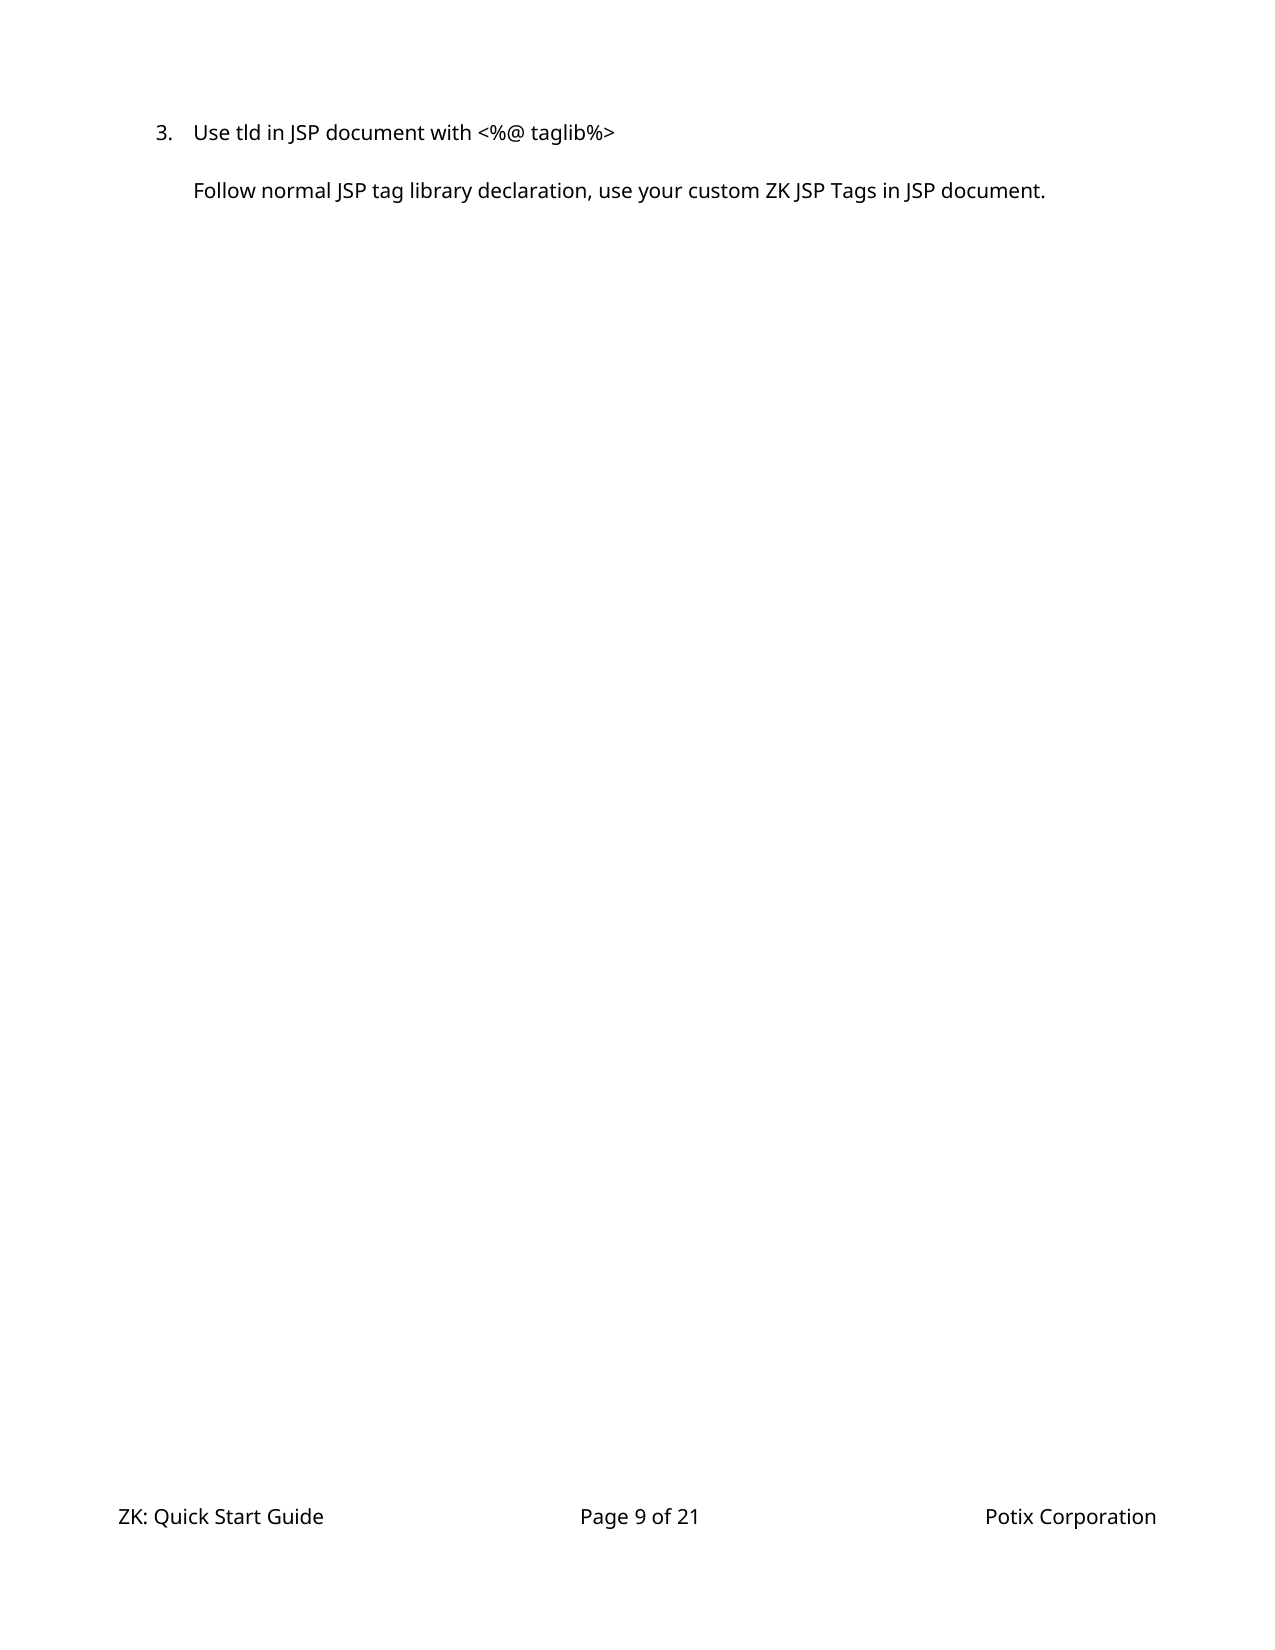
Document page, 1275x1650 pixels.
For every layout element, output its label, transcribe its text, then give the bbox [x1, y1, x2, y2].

list Use tld in JSP document with <%@ taglib%> [156, 118, 1157, 146]
list Follow normal JSP tag library declaration, use your custom ZK JSP Tags in JSP document. [156, 176, 1157, 204]
